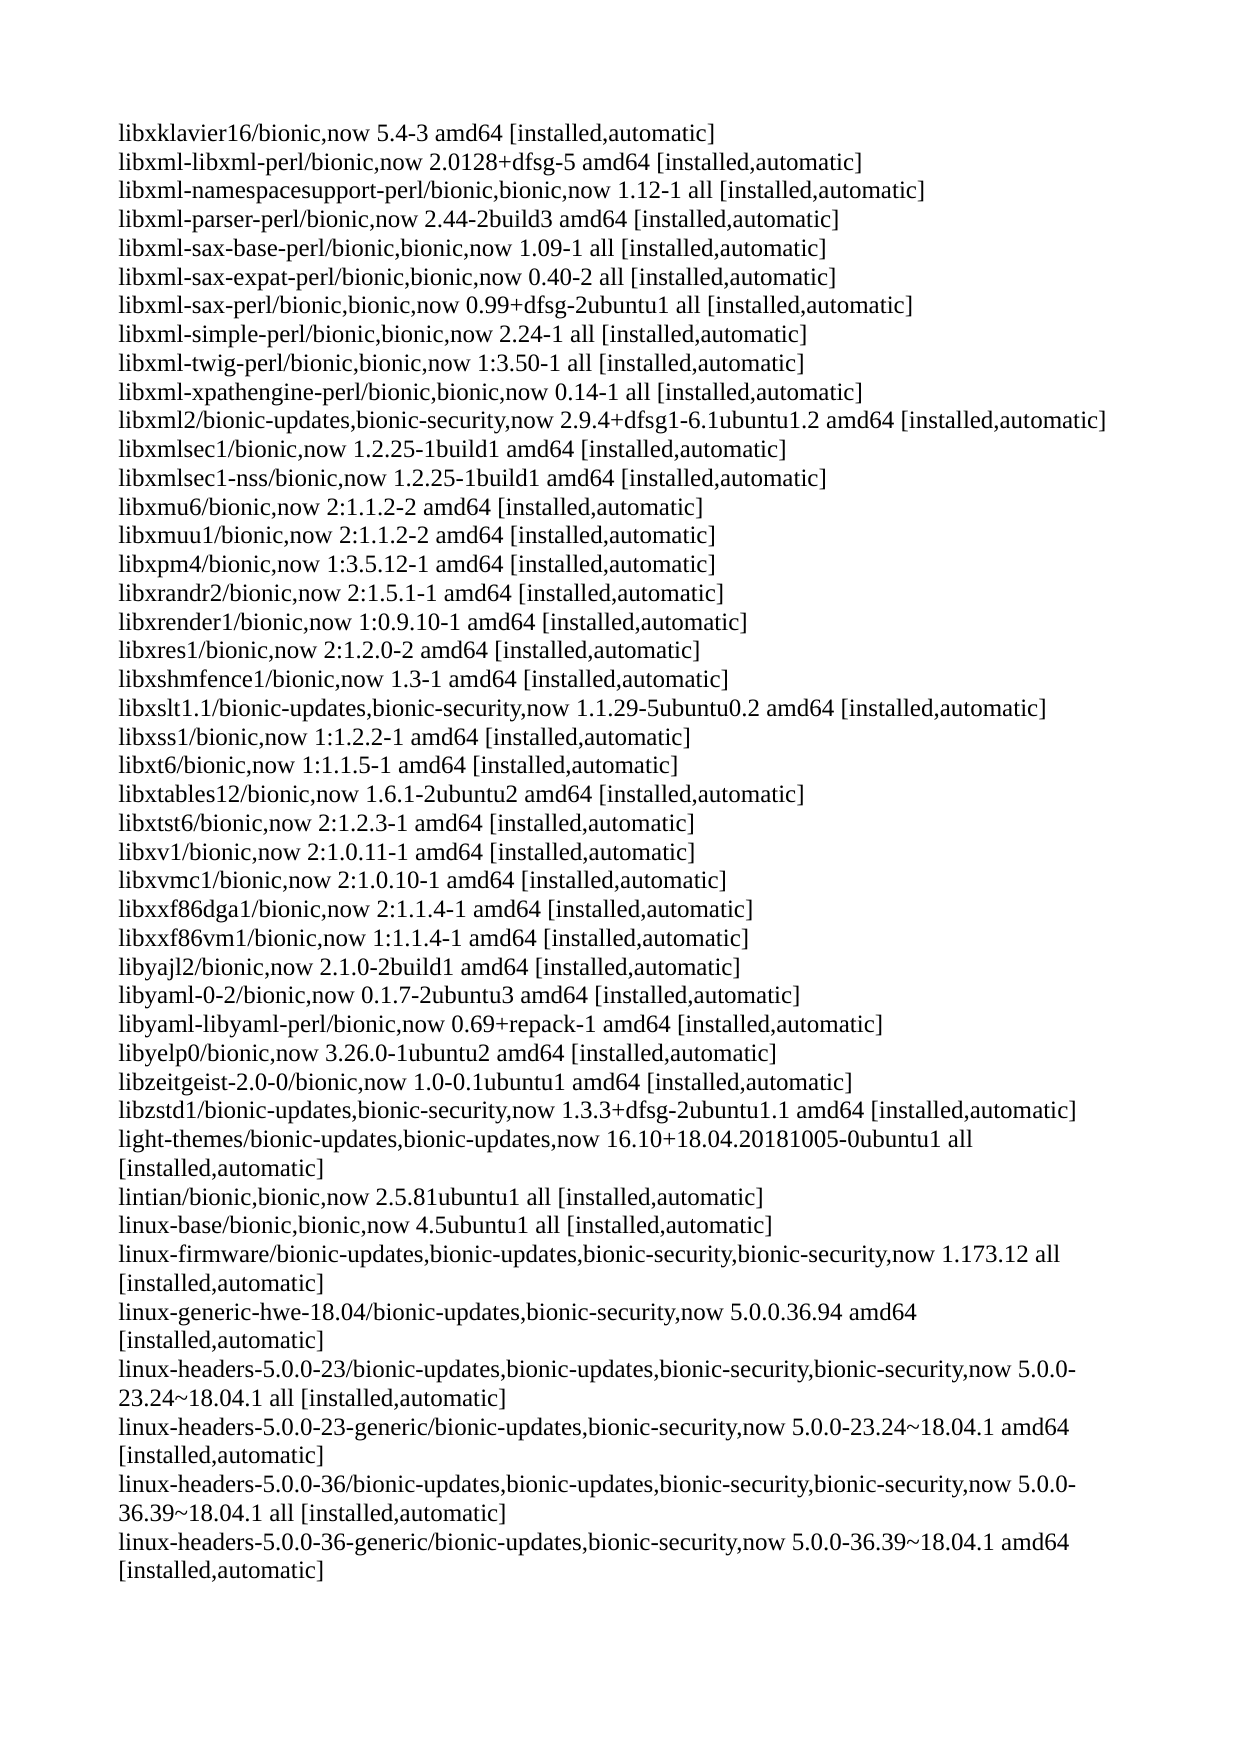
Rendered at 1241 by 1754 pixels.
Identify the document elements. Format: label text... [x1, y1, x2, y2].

text libxml-parser-perl/bionic,now 2.44-2build3 amd64 [installed,automatic] [118, 204, 1122, 233]
text libyaml-0-2/bionic,now 0.1.7-2ubuntu3 amd64 [installed,automatic] [118, 981, 1122, 1009]
text libxml-libxml-perl/bionic,now 2.0128+dfsg-5 amd64 [installed,automatic] [118, 147, 1122, 176]
text linux-headers-5.0.0-36-generic/bionic-updates,bionic-security,now 5.0.0-36.39~18.04.1 amd64 [installed,automatic] [118, 1527, 1122, 1584]
text libxmlsec1-nss/bionic,now 1.2.25-1build1 amd64 [installed,automatic] [118, 463, 1122, 492]
text libxrandr2/bionic,now 2:1.5.1-1 amd64 [installed,automatic] [118, 578, 1122, 607]
text libxss1/bionic,now 1:1.2.2-1 amd64 [installed,automatic] [118, 722, 1122, 751]
text libxml-sax-base-perl/bionic,bionic,now 1.09-1 all [installed,automatic] [118, 233, 1122, 262]
text linux-headers-5.0.0-36/bionic-updates,bionic-updates,bionic-security,bionic-security,now 5.0.0-36.39~18.04.1 all [installed,automatic] [118, 1469, 1122, 1527]
text libxmuu1/bionic,now 2:1.1.2-2 amd64 [installed,automatic] [118, 521, 1122, 549]
text libzstd1/bionic-updates,bionic-security,now 1.3.3+dfsg-2ubuntu1.1 amd64 [installed,automatic] [118, 1096, 1122, 1124]
text libxpm4/bionic,now 1:3.5.12-1 amd64 [installed,automatic] [118, 549, 1122, 578]
text libxrender1/bionic,now 1:0.9.10-1 amd64 [installed,automatic] [118, 607, 1122, 636]
text libyelp0/bionic,now 3.26.0-1ubuntu2 amd64 [installed,automatic] [118, 1038, 1122, 1067]
text libxv1/bionic,now 2:1.0.11-1 amd64 [installed,automatic] [118, 837, 1122, 866]
text libxvmc1/bionic,now 2:1.0.10-1 amd64 [installed,automatic] [118, 866, 1122, 894]
text libxml-sax-expat-perl/bionic,bionic,now 0.40-2 all [installed,automatic] [118, 262, 1122, 291]
text libxml-twig-perl/bionic,bionic,now 1:3.50-1 all [installed,automatic] [118, 348, 1122, 377]
text libzeitgeist-2.0-0/bionic,now 1.0-0.1ubuntu1 amd64 [installed,automatic] [118, 1067, 1122, 1096]
text linux-headers-5.0.0-23-generic/bionic-updates,bionic-security,now 5.0.0-23.24~18.04.1 amd64 [installed,automatic] [118, 1412, 1122, 1469]
text libxmu6/bionic,now 2:1.1.2-2 amd64 [installed,automatic] [118, 492, 1122, 521]
text linux-generic-hwe-18.04/bionic-updates,bionic-security,now 5.0.0.36.94 amd64 [installed,automatic] [118, 1297, 1122, 1354]
text libxml-sax-perl/bionic,bionic,now 0.99+dfsg-2ubuntu1 all [installed,automatic] [118, 291, 1122, 319]
text libxtst6/bionic,now 2:1.2.3-1 amd64 [installed,automatic] [118, 808, 1122, 837]
text libxxf86vm1/bionic,now 1:1.1.4-1 amd64 [installed,automatic] [118, 923, 1122, 952]
text linux-firmware/bionic-updates,bionic-updates,bionic-security,bionic-security,now 1.173.12 all [installed,automatic] [118, 1239, 1122, 1297]
text libxres1/bionic,now 2:1.2.0-2 amd64 [installed,automatic] [118, 636, 1122, 664]
text libxml2/bionic-updates,bionic-security,now 2.9.4+dfsg1-6.1ubuntu1.2 amd64 [installed,automatic] [118, 406, 1122, 434]
text libxxf86dga1/bionic,now 2:1.1.4-1 amd64 [installed,automatic] [118, 894, 1122, 923]
text libxtables12/bionic,now 1.6.1-2ubuntu2 amd64 [installed,automatic] [118, 779, 1122, 808]
text libxshmfence1/bionic,now 1.3-1 amd64 [installed,automatic] [118, 664, 1122, 693]
text libxml-xpathengine-perl/bionic,bionic,now 0.14-1 all [installed,automatic] [118, 377, 1122, 406]
text libyajl2/bionic,now 2.1.0-2build1 amd64 [installed,automatic] [118, 952, 1122, 981]
text light-themes/bionic-updates,bionic-updates,now 16.10+18.04.20181005-0ubuntu1 all [installed,automatic] [118, 1124, 1122, 1182]
text libyaml-libyaml-perl/bionic,now 0.69+repack-1 amd64 [installed,automatic] [118, 1009, 1122, 1038]
text lintian/bionic,bionic,now 2.5.81ubuntu1 all [installed,automatic] [118, 1182, 1122, 1211]
text libxklavier16/bionic,now 5.4-3 amd64 [installed,automatic] [118, 118, 1122, 147]
text linux-base/bionic,bionic,now 4.5ubuntu1 all [installed,automatic] [118, 1211, 1122, 1239]
text libxslt1.1/bionic-updates,bionic-security,now 1.1.29-5ubuntu0.2 amd64 [installed,automatic] [118, 693, 1122, 722]
text libxmlsec1/bionic,now 1.2.25-1build1 amd64 [installed,automatic] [118, 434, 1122, 463]
text libxt6/bionic,now 1:1.1.5-1 amd64 [installed,automatic] [118, 751, 1122, 779]
text linux-headers-5.0.0-23/bionic-updates,bionic-updates,bionic-security,bionic-security,now 5.0.0-23.24~18.04.1 all [installed,automatic] [118, 1354, 1122, 1412]
text libxml-simple-perl/bionic,bionic,now 2.24-1 all [installed,automatic] [118, 319, 1122, 348]
text libxml-namespacesupport-perl/bionic,bionic,now 1.12-1 all [installed,automatic] [118, 176, 1122, 204]
